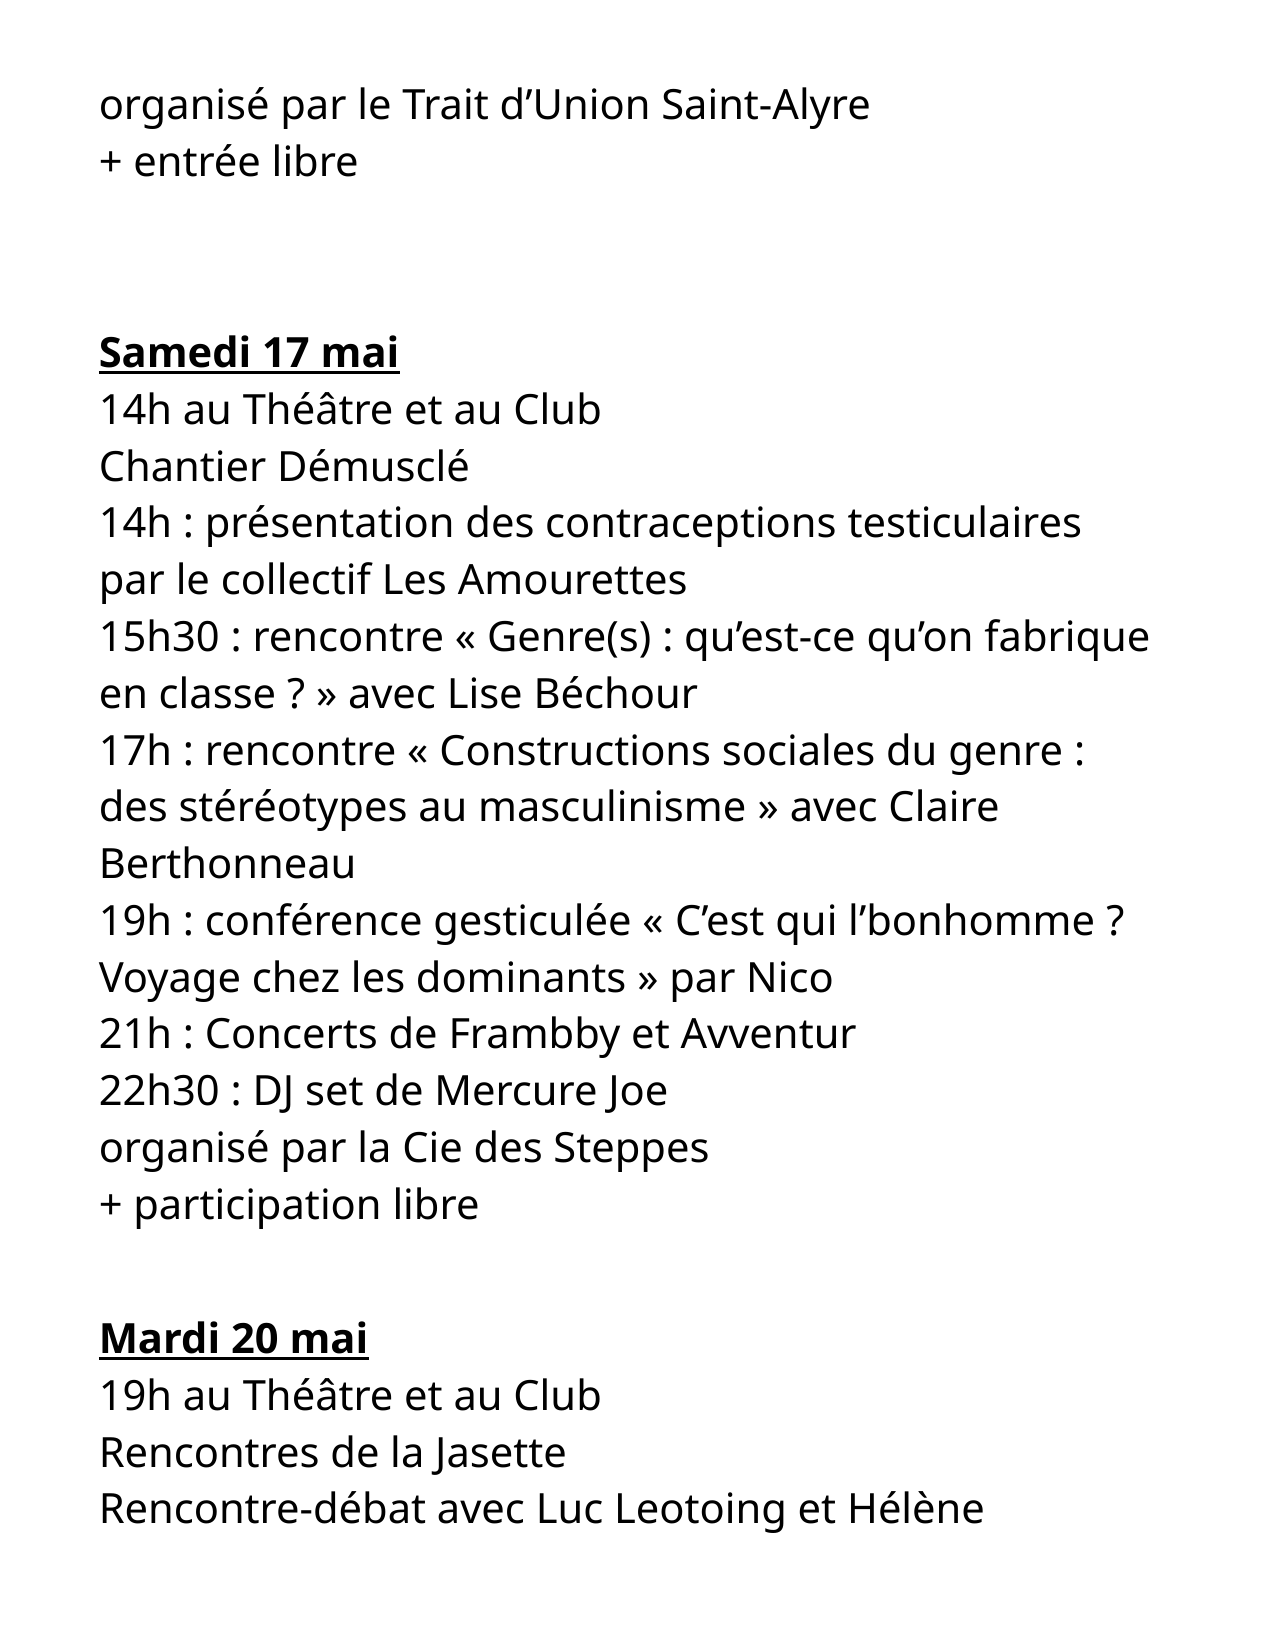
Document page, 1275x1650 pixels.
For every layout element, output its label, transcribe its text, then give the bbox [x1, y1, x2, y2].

text 14h au Théâtre et au Club [98, 380, 1155, 436]
text 17h : rencontre « Constructions sociales du genre : des stéréotypes au masculinisme » avec Claire Berthonneau [98, 720, 1155, 891]
subtitle Samedi 17 mai [98, 323, 1155, 380]
text Rencontres de la Jasette [98, 1422, 1155, 1479]
text Rencontre-débat avec Luc Leotoing et Hélène [98, 1479, 1155, 1536]
text 15h30 : rencontre « Genre(s) : qu’est-ce qu’on fabrique en classe ? » avec Lise Béchour [98, 607, 1155, 720]
text 19h au Théâtre et au Club [98, 1366, 1155, 1422]
text 21h : Concerts de Frambby et Avventur [98, 1004, 1155, 1061]
text 14h : présentation des contraceptions testiculaires par le collectif Les Amourettes [98, 493, 1155, 607]
text organisé par la Cie des Steppes [98, 1118, 1155, 1174]
text + participation libre [98, 1174, 1155, 1231]
text + entrée libre [98, 132, 1155, 188]
text Chantier Démusclé [98, 436, 1155, 493]
subtitle Mardi 20 mai [98, 1309, 1155, 1366]
text 22h30 : DJ set de Mercure Joe [98, 1061, 1155, 1118]
text organisé par le Trait d’Union Saint-Alyre [98, 75, 1155, 132]
text 19h : conférence gesticulée « C’est qui l’bonhomme ? Voyage chez les dominants » par Nico [98, 891, 1155, 1004]
